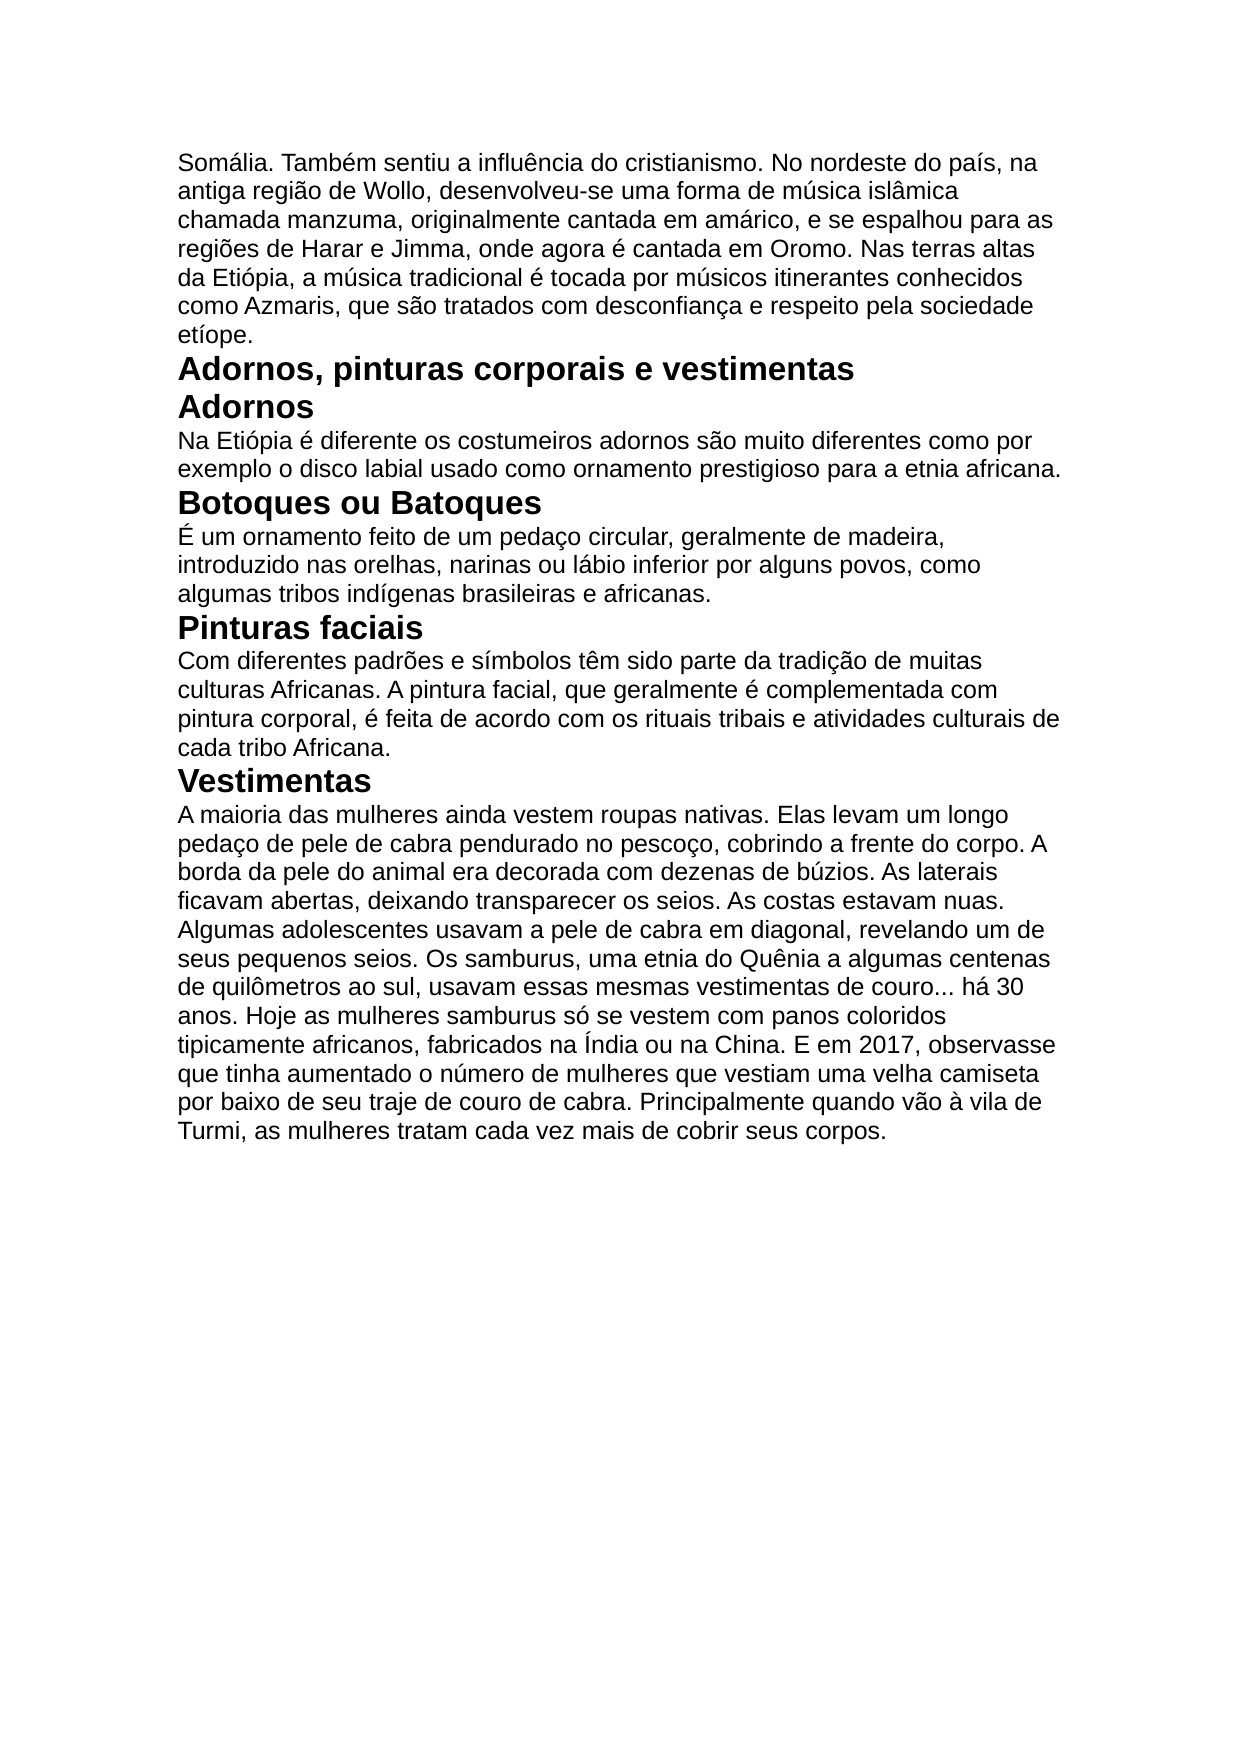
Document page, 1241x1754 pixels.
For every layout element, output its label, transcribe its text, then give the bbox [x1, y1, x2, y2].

subtitle Pinturas faciais [177, 608, 1063, 646]
text É um ornamento feito de um pedaço circular, geralmente de madeira, introduzido nas orelhas, narinas ou lábio inferior por alguns povos, como algumas tribos indígenas brasileiras e africanas. [177, 522, 1063, 608]
subtitle Adornos [177, 387, 1063, 426]
text Somália. Também sentiu a influência do cristianismo. No nordeste do país, na antiga região de Wollo, desenvolveu-se uma forma de música islâmica chamada manzuma, originalmente cantada em amárico, e se espalhou para as regiões de Harar e Jimma, onde agora é cantada em Oromo. Nas terras altas da Etiópia, a música tradicional é tocada por músicos itinerantes conhecidos como Azmaris, que são tratados com desconfiança e respeito pela sociedade etíope. [177, 148, 1063, 349]
text A maioria das mulheres ainda vestem roupas nativas. Elas levam um longo pedaço de pele de cabra pendurado no pescoço, cobrindo a frente do corpo. A borda da pele do animal era decorada com dezenas de búzios. As laterais ficavam abertas, deixando transparecer os seios. As costas estavam nuas. Algumas adolescentes usavam a pele de cabra em diagonal, revelando um de seus pequenos seios. Os samburus, uma etnia do Quênia a algumas centenas de quilômetros ao sul, usavam essas mesmas vestimentas de couro... há 30 anos. Hoje as mulheres samburus só se vestem com panos coloridos tipicamente africanos, fabricados na Índia ou na China. E em 2017, observasse que tinha aumentado o número de mulheres que vestiam uma velha camiseta por baixo de seu traje de couro de cabra. Principalmente quando vão à vila de Turmi, as mulheres tratam cada vez mais de cobrir seus corpos. [177, 800, 1063, 1145]
text Com diferentes padrões e símbolos têm sido parte da tradição de muitas culturas Africanas. A pintura facial, que geralmente é complementada com pintura corporal, é feita de acordo com os rituais tribais e atividades culturais de cada tribo Africana. [177, 646, 1063, 761]
subtitle Adornos, pinturas corporais e vestimentas [177, 349, 1063, 387]
text Na Etiópia é diferente os costumeiros adornos são muito diferentes como por exemplo o disco labial usado como ornamento prestigioso para a etnia africana. [177, 426, 1063, 483]
subtitle Botoques ou Batoques [177, 483, 1063, 522]
subtitle Vestimentas [177, 761, 1063, 800]
